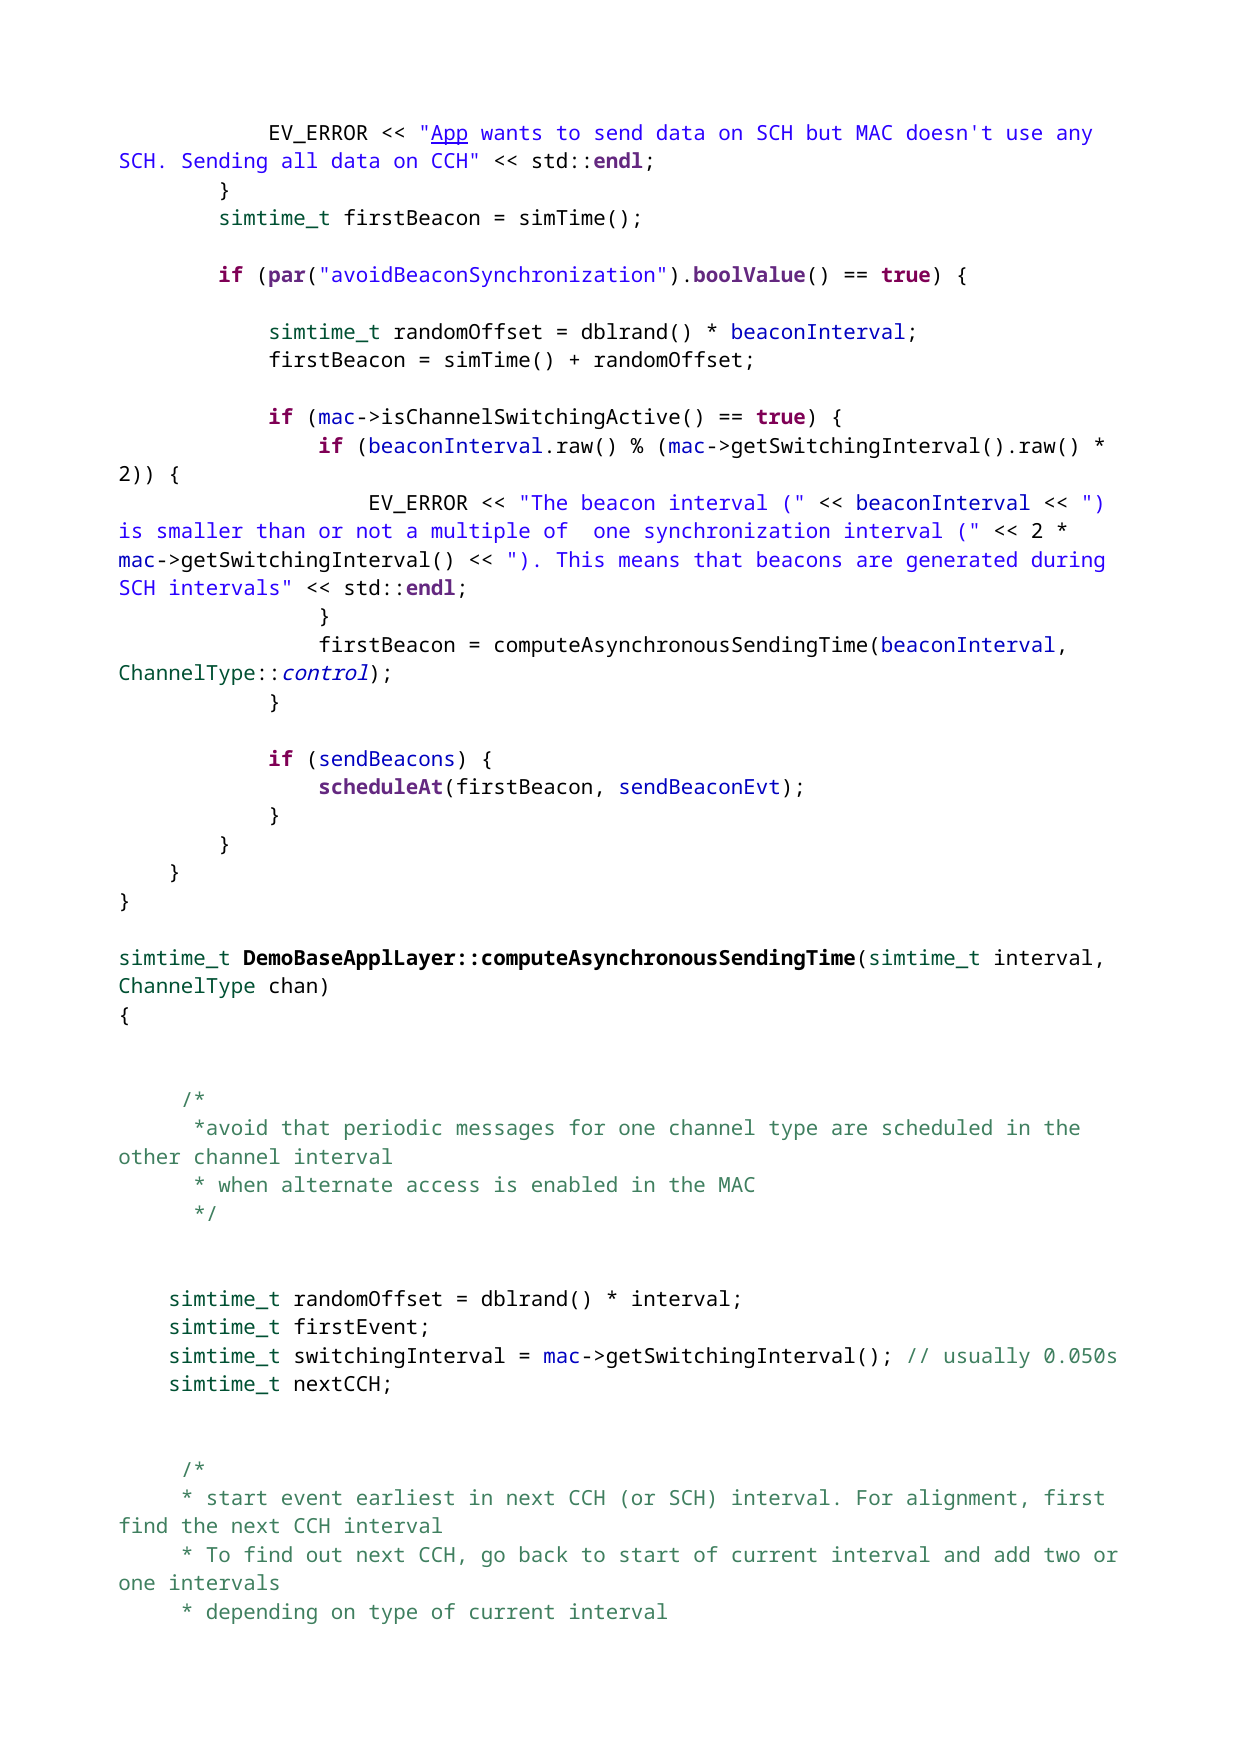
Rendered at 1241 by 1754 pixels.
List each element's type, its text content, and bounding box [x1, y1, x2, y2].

text { [118, 1000, 1122, 1028]
text simtime_t firstBeacon = simTime(); [118, 203, 1122, 232]
text } [118, 801, 1122, 829]
text scheduleAt(firstBeacon, sendBeaconEvt); [118, 772, 1122, 801]
text } [118, 602, 1122, 630]
text } [118, 829, 1122, 857]
text EV_ERROR << "App wants to send data on SCH but MAC doesn't use any SCH. Sending all data on CCH" << std::endl; [118, 118, 1122, 175]
text * start event earliest in next CCH (or SCH) interval. For alignment, first find the next CCH interval [118, 1483, 1122, 1540]
text if (beaconInterval.raw() % (mac->getSwitchingInterval().raw() * 2)) { [118, 431, 1122, 488]
text if (par("avoidBeaconSynchronization").boolValue() == true) { [118, 260, 1122, 289]
text simtime_t DemoBaseApplLayer::computeAsynchronousSendingTime(simtime_t interval, ChannelType chan) [118, 943, 1122, 1000]
text } [118, 886, 1122, 914]
text /* [118, 1085, 1122, 1113]
text * when alternate access is enabled in the MAC [118, 1170, 1122, 1199]
text } [118, 175, 1122, 203]
text firstBeacon = simTime() + randomOffset; [118, 346, 1122, 374]
text * depending on type of current interval [118, 1597, 1122, 1625]
text * To find out next CCH, go back to start of current interval and add two or one intervals [118, 1540, 1122, 1597]
text } [118, 857, 1122, 886]
text firstBeacon = computeAsynchronousSendingTime(beaconInterval, ChannelType::control); [118, 630, 1122, 687]
text simtime_t randomOffset = dblrand() * beaconInterval; [118, 317, 1122, 346]
text simtime_t nextCCH; [118, 1369, 1122, 1398]
text /* [118, 1455, 1122, 1483]
text if (sendBeacons) { [118, 744, 1122, 772]
text */ [118, 1199, 1122, 1227]
text simtime_t randomOffset = dblrand() * interval; [118, 1284, 1122, 1312]
text if (mac->isChannelSwitchingActive() == true) { [118, 402, 1122, 431]
text *avoid that periodic messages for one channel type are scheduled in the other channel interval [118, 1113, 1122, 1170]
text simtime_t firstEvent; [118, 1312, 1122, 1341]
text simtime_t switchingInterval = mac->getSwitchingInterval(); // usually 0.050s [118, 1341, 1122, 1369]
text EV_ERROR << "The beacon interval (" << beaconInterval << ") is smaller than or not a multiple of one synchronization interval (" << 2 * mac->getSwitchingInterval() << "). This means that beacons are generated during SCH intervals" << std::endl; [118, 488, 1122, 602]
text } [118, 687, 1122, 715]
